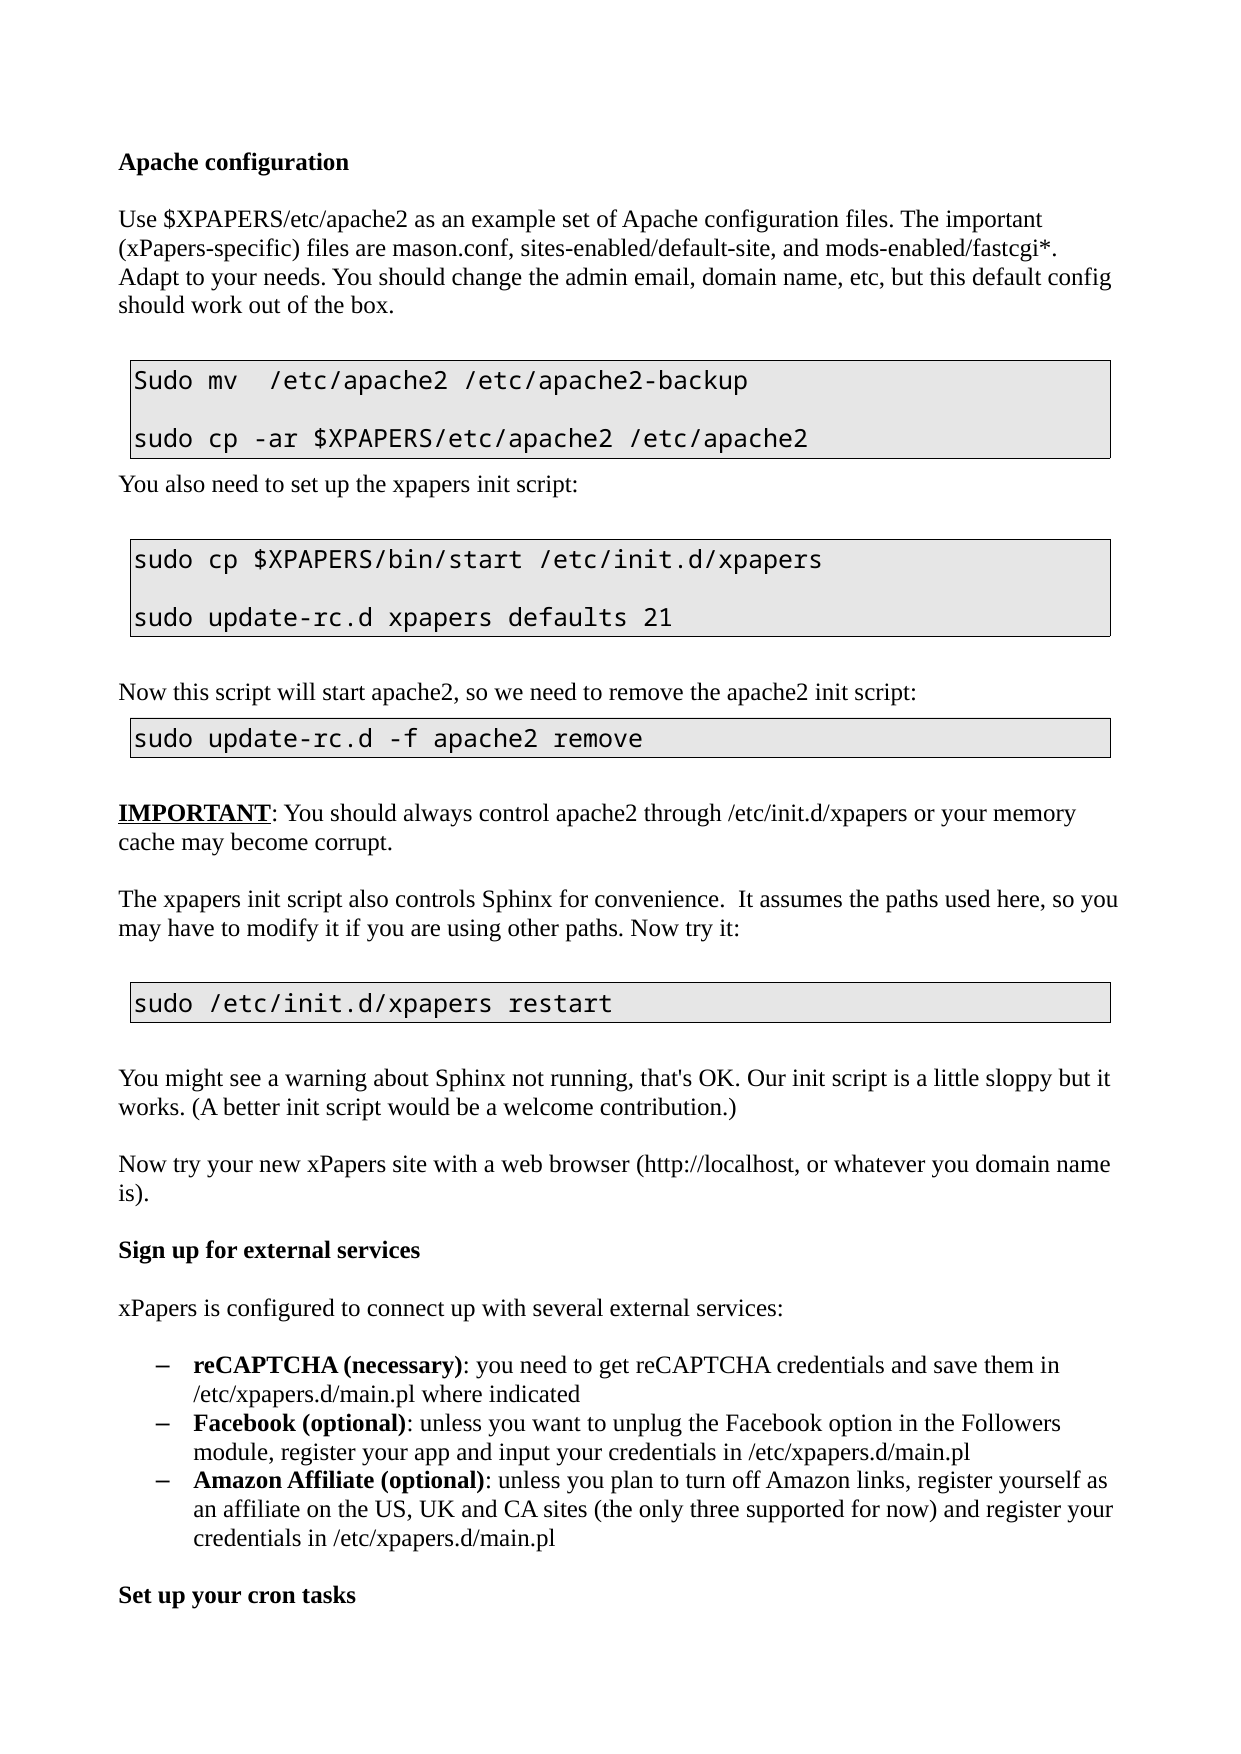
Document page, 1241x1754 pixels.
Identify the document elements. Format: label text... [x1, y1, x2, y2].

text sudo update-rc.d xpapers defaults 21 [131, 596, 1110, 636]
text sudo update-rc.d -f apache2 remove [131, 719, 1110, 757]
text Use $XPAPERS/etc/apache2 as an example set of Apache configuration files. The important (xPapers-specific) files are mason.conf, sites-enabled/default-site, and mods-enabled/fastcgi*. Adapt to your needs. You should change the admin email, domain name, etc, but this default config should work out of the box. [118, 204, 1122, 319]
text Sudo mv /etc/apache2 /etc/apache2-backup [131, 361, 1110, 397]
list Facebook (optional): unless you want to unplug the Facebook option in the Followers module, register your app and input your credentials in /etc/xpapers.d/main.pl [156, 1408, 1122, 1465]
text Now this script will start apache2, so we need to remove the apache2 init script: [118, 677, 1122, 706]
text Apache configuration [118, 147, 1122, 176]
text You might see a warning about Sphinx not running, that's OK. Our init script is a little sloppy but it works. (A better init script would be a welcome contribution.) [118, 1063, 1122, 1120]
text IMPORTANT: You should always control apache2 through /etc/init.d/xpapers or your memory cache may become corrupt. [118, 798, 1122, 856]
text You also need to set up the xpapers init script: [118, 469, 1122, 498]
text xPapers is configured to connect up with several external services: [118, 1293, 1122, 1322]
list reCAPTCHA (necessary): you need to get reCAPTCHA credentials and save them in /etc/xpapers.d/main.pl where indicated [156, 1350, 1122, 1408]
text sudo cp -ar $XPAPERS/etc/apache2 /etc/apache2 [131, 417, 1110, 458]
text Sign up for external services [118, 1235, 1122, 1264]
text The xpapers init script also controls Sphinx for convenience. It assumes the paths used here, so you may have to modify it if you are using other paths. Now try it: [118, 884, 1122, 942]
text sudo /etc/init.d/xpapers restart [131, 983, 1110, 1022]
text sudo cp $XPAPERS/bin/start /etc/init.d/xpapers [131, 540, 1110, 576]
text Set up your cron tasks [118, 1580, 1122, 1609]
list Amazon Affiliate (optional): unless you plan to turn off Amazon links, register yourself as an affiliate on the US, UK and CA sites (the only three supported for now) and register your credentials in /etc/xpapers.d/main.pl [156, 1465, 1122, 1552]
text Now try your new xPapers site with a web browser (http://localhost, or whatever you domain name is). [118, 1149, 1122, 1207]
